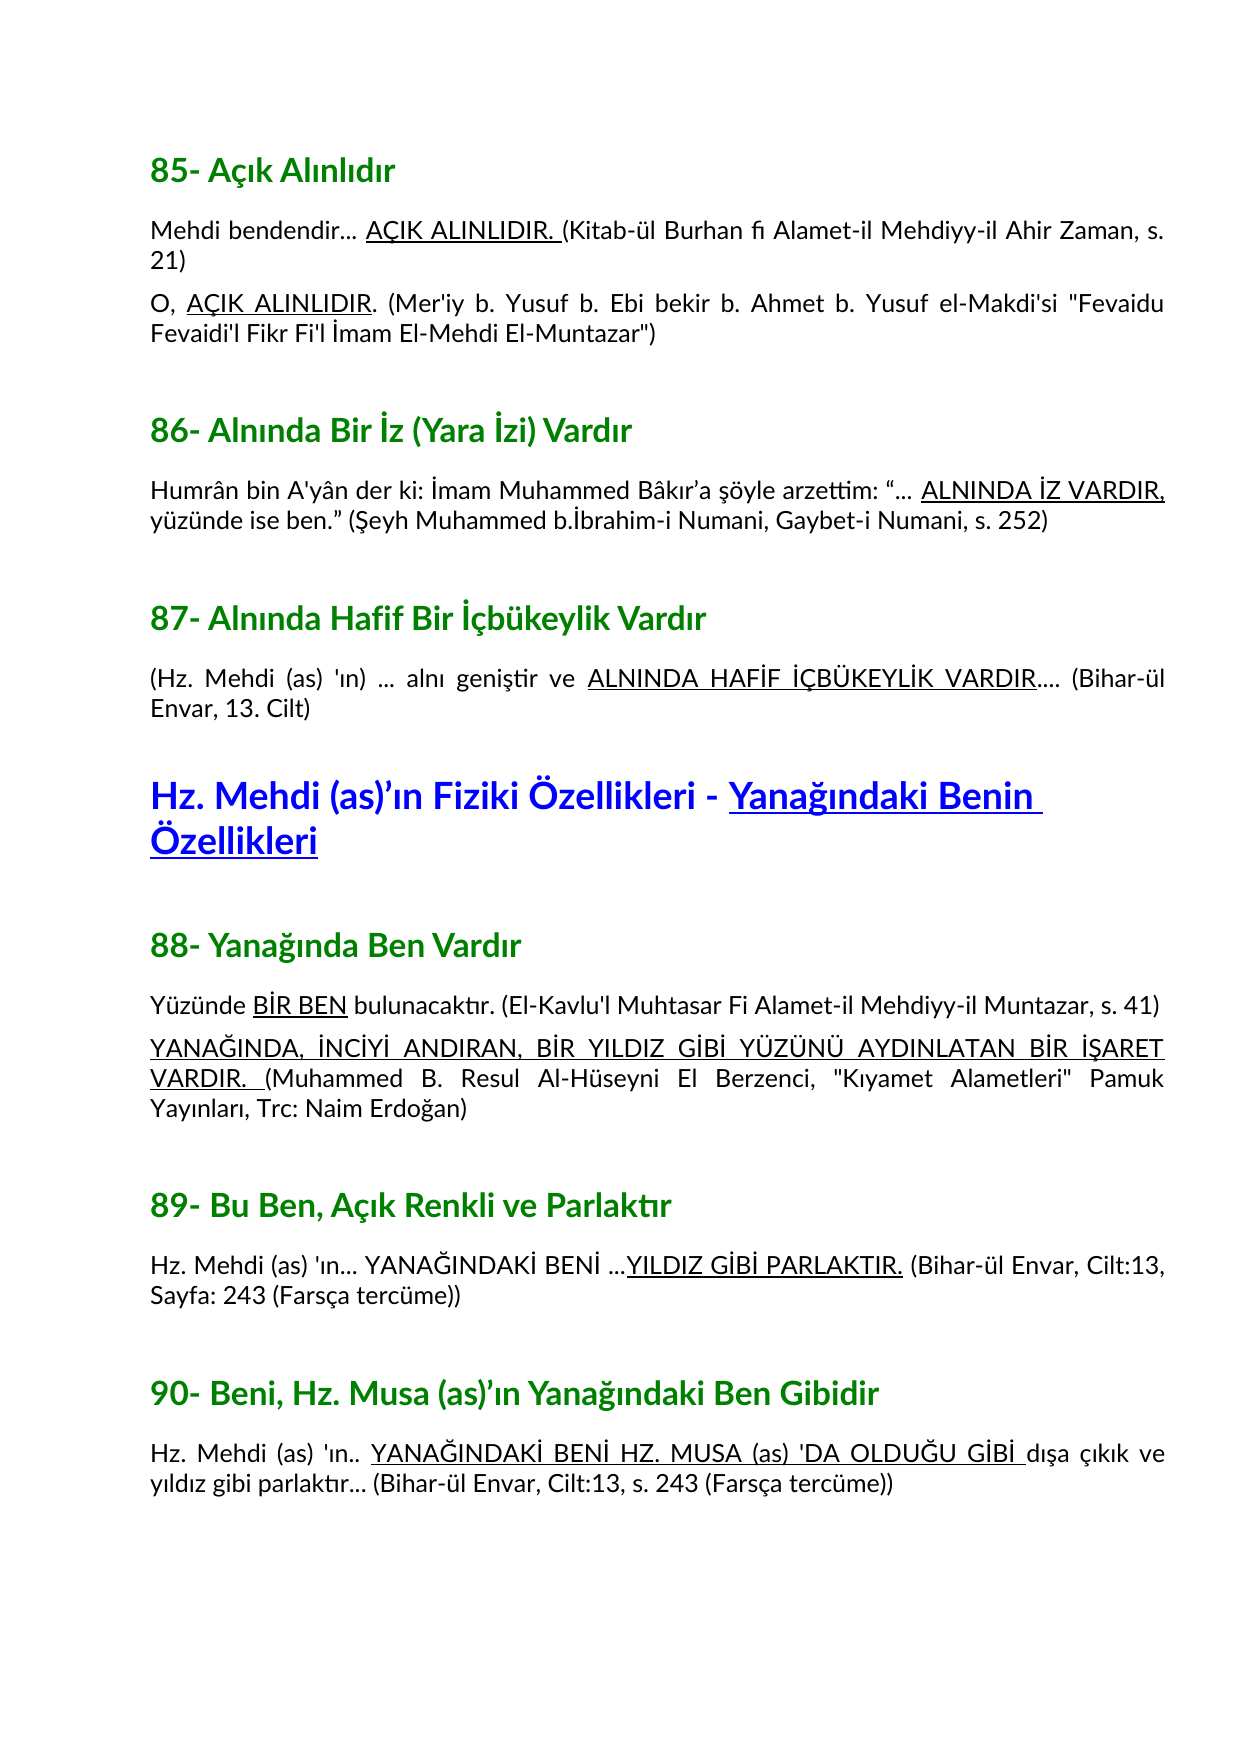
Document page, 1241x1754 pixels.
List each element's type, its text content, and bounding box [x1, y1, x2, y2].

text O, AÇIK ALINLIDIR. (Mer'iy b. Yusuf b. Ebi bekir b. Ahmet b. Yusuf el-Makdi'si "Fevaidu Fevaidi'l Fikr Fi'l İmam El-Mehdi El-Muntazar") [150, 287, 1165, 347]
subtitle Hz. Mehdi (as)’ın Fiziki Özellikleri - Yanağındaki Benin Özellikleri [150, 772, 1165, 862]
subtitle 90- Beni, Hz. Musa (as)’ın Yanağındaki Ben Gibidir [150, 1372, 1165, 1412]
text YANAĞINDA, İNCİYİ ANDIRAN, BİR YILDIZ GİBİ YÜZÜNÜ AYDINLATAN BİR İŞARET [150, 1032, 1165, 1059]
subtitle 89- Bu Ben, Açık Renkli ve Parlaktır [150, 1185, 1165, 1225]
text Hz. Mehdi (as) 'ın.. YANAĞINDAKİ BENİ HZ. MUSA (as) 'DA OLDUĞU GİBİ dışa çıkık ve yıldız gibi parlaktır... (Bihar-ül Envar, Cilt:13, s. 243 (Farsça tercüme)) [150, 1437, 1165, 1497]
subtitle 88- Yanağında Ben Vardır [150, 925, 1165, 965]
text Yüzünde BİR BEN bulunacaktır. (El-Kavlu'l Muhtasar Fi Alamet-il Mehdiyy-il Muntazar, s. 41) [150, 990, 1165, 1020]
text (Hz. Mehdi (as) 'ın) ... alnı geniştir ve ALNINDA HAFİF İÇBÜKEYLİK VARDIR.... (Bihar-ül Envar, 13. Cilt) [150, 662, 1165, 722]
text VARDIR. (Muhammed B. Resul Al-Hüseyni El Berzenci, "Kıyamet Alametleri" Pamuk Yayınları, Trc: Naim Erdoğan) [150, 1060, 1165, 1122]
subtitle 85- Açık Alınlıdır [150, 150, 1165, 190]
text Mehdi bendendir... AÇIK ALINLIDIR. (Kitab-ül Burhan fi Alamet-il Mehdiyy-il Ahir Zaman, s. 21) [150, 215, 1165, 275]
text Hz. Mehdi (as) 'ın... YANAĞINDAKİ BENİ ...YILDIZ GİBİ PARLAKTIR. (Bihar-ül Envar, Cilt:13, Sayfa: 243 (Farsça tercüme)) [150, 1250, 1165, 1310]
subtitle 86- Alnında Bir İz (Yara İzi) Vardır [150, 410, 1165, 450]
subtitle 87- Alnında Hafif Bir İçbükeylik Vardır [150, 597, 1165, 637]
text Humrân bin A'yân der ki: İmam Muhammed Bâkır’a şöyle arzettim: “... ALNINDA İZ VARDIR, yüzünde ise ben.” (Şeyh Muhammed b.İbrahim-i Numani, Gaybet-i Numani, s. 252) [150, 475, 1165, 535]
